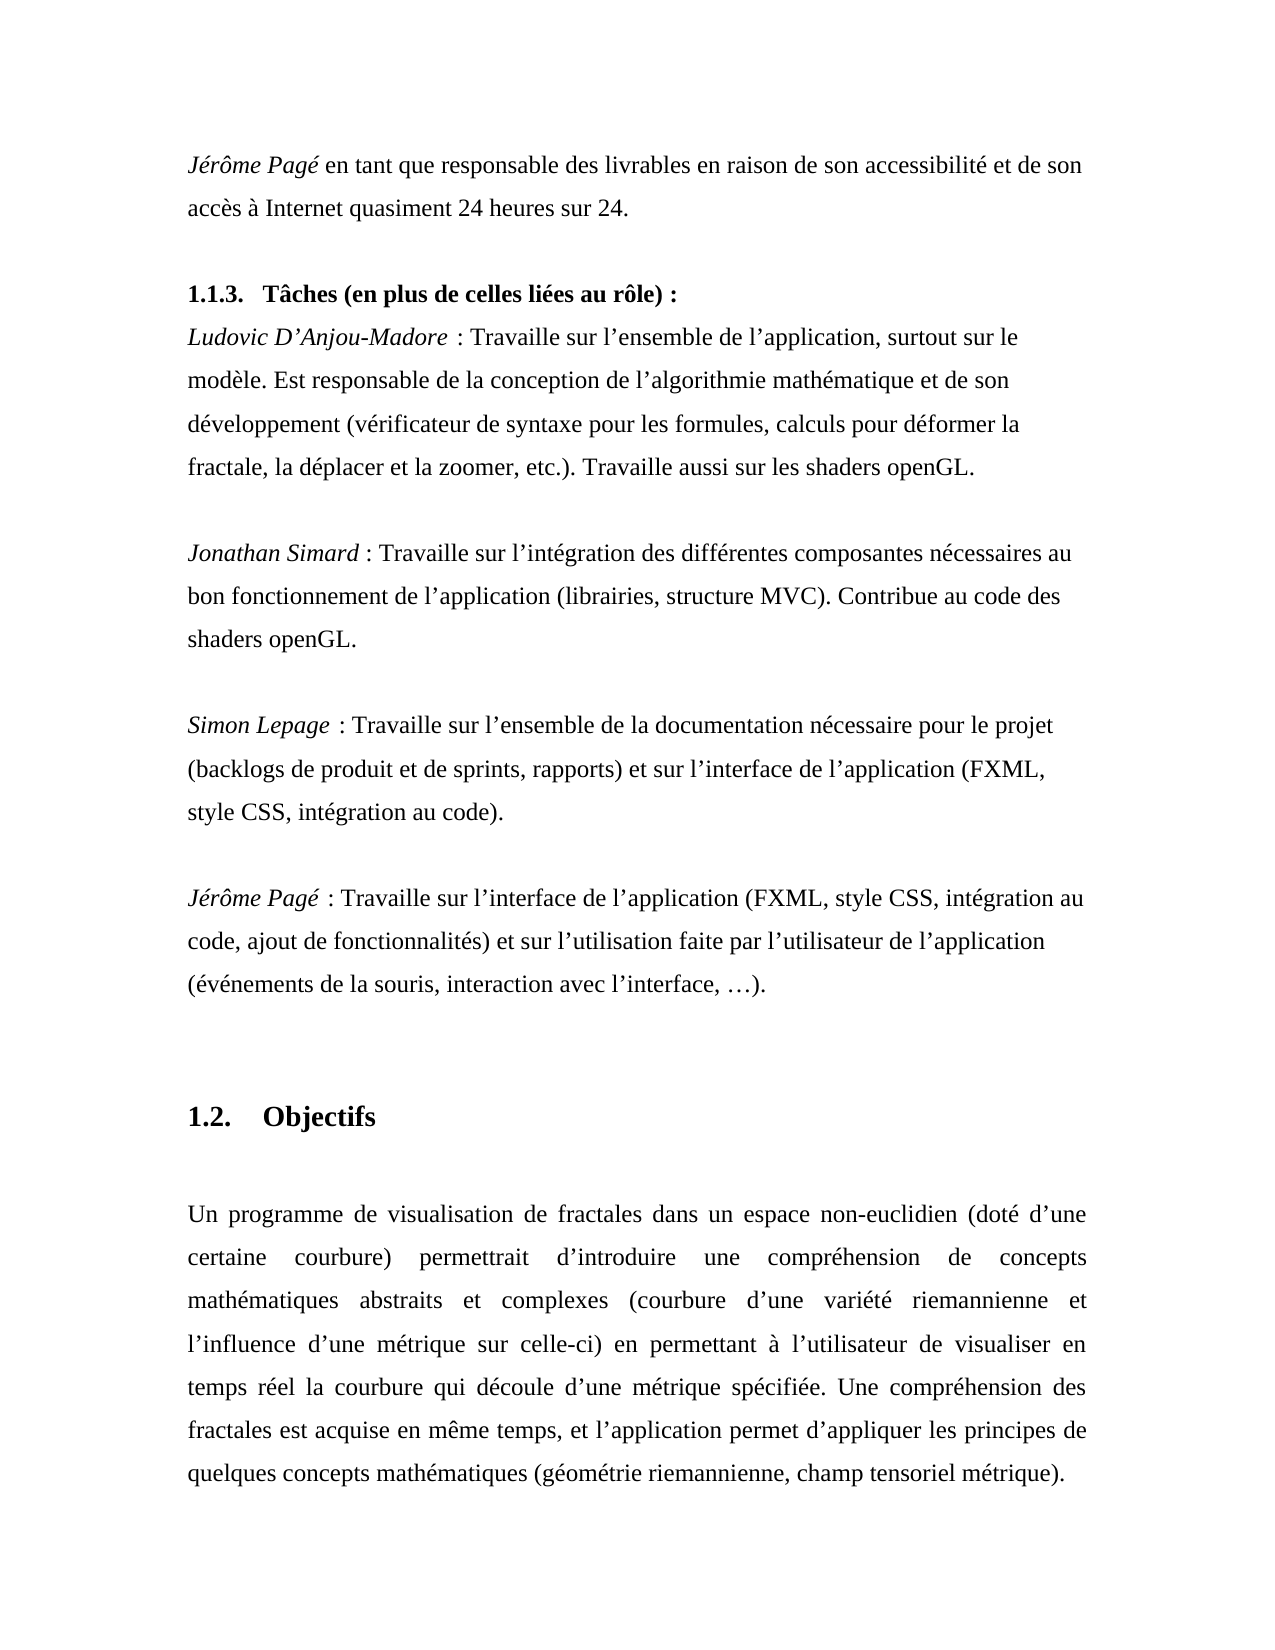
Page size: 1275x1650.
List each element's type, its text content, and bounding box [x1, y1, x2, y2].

text Un programme de visualisation de fractales dans un espace non-euclidien (doté d’une certaine courbure) permettrait d’introduire une compréhension de concepts mathématiques abstraits et complexes (courbure d’une variété riemannienne et l’influence d’une métrique sur celle-ci) en permettant à l’utilisateur de visualiser en temps réel la courbure qui découle d’une métrique spécifiée. Une compréhension des fractales est acquise en même temps, et l’application permet d’appliquer les principes de quelques concepts mathématiques (géométrie riemannienne, champ tensoriel métrique). [187, 1199, 1087, 1487]
list Objectifs [187, 1099, 1087, 1132]
list Tâches (en plus de celles liées au rôle) : [187, 279, 1087, 308]
text Jérôme Pagé en tant que responsable des livrables en raison de son accessibilité et de son accès à Internet quasiment 24 heures sur 24. [187, 150, 1087, 222]
text Jonathan Simard : Travaille sur l’intégration des différentes composantes nécessaires au bon fonctionnement de l’application (librairies, structure MVC). Contribue au code des shaders openGL. [187, 538, 1087, 653]
text Jérôme Pagé : Travaille sur l’interface de l’application (FXML, style CSS, intégration au code, ajout de fonctionnalités) et sur l’utilisation faite par l’utilisateur de l’application (événements de la souris, interaction avec l’interface, …). [187, 883, 1087, 998]
text Simon Lepage : Travaille sur l’ensemble de la documentation nécessaire pour le projet (backlogs de produit et de sprints, rapports) et sur l’interface de l’application (FXML, style CSS, intégration au code). [187, 711, 1087, 826]
text Ludovic D’Anjou-Madore : Travaille sur l’ensemble de l’application, surtout sur le modèle. Est responsable de la conception de l’algorithmie mathématique et de son développement (vérificateur de syntaxe pour les formules, calculs pour déformer la fractale, la déplacer et la zoomer, etc.). Travaille aussi sur les shaders openGL. [187, 322, 1087, 481]
